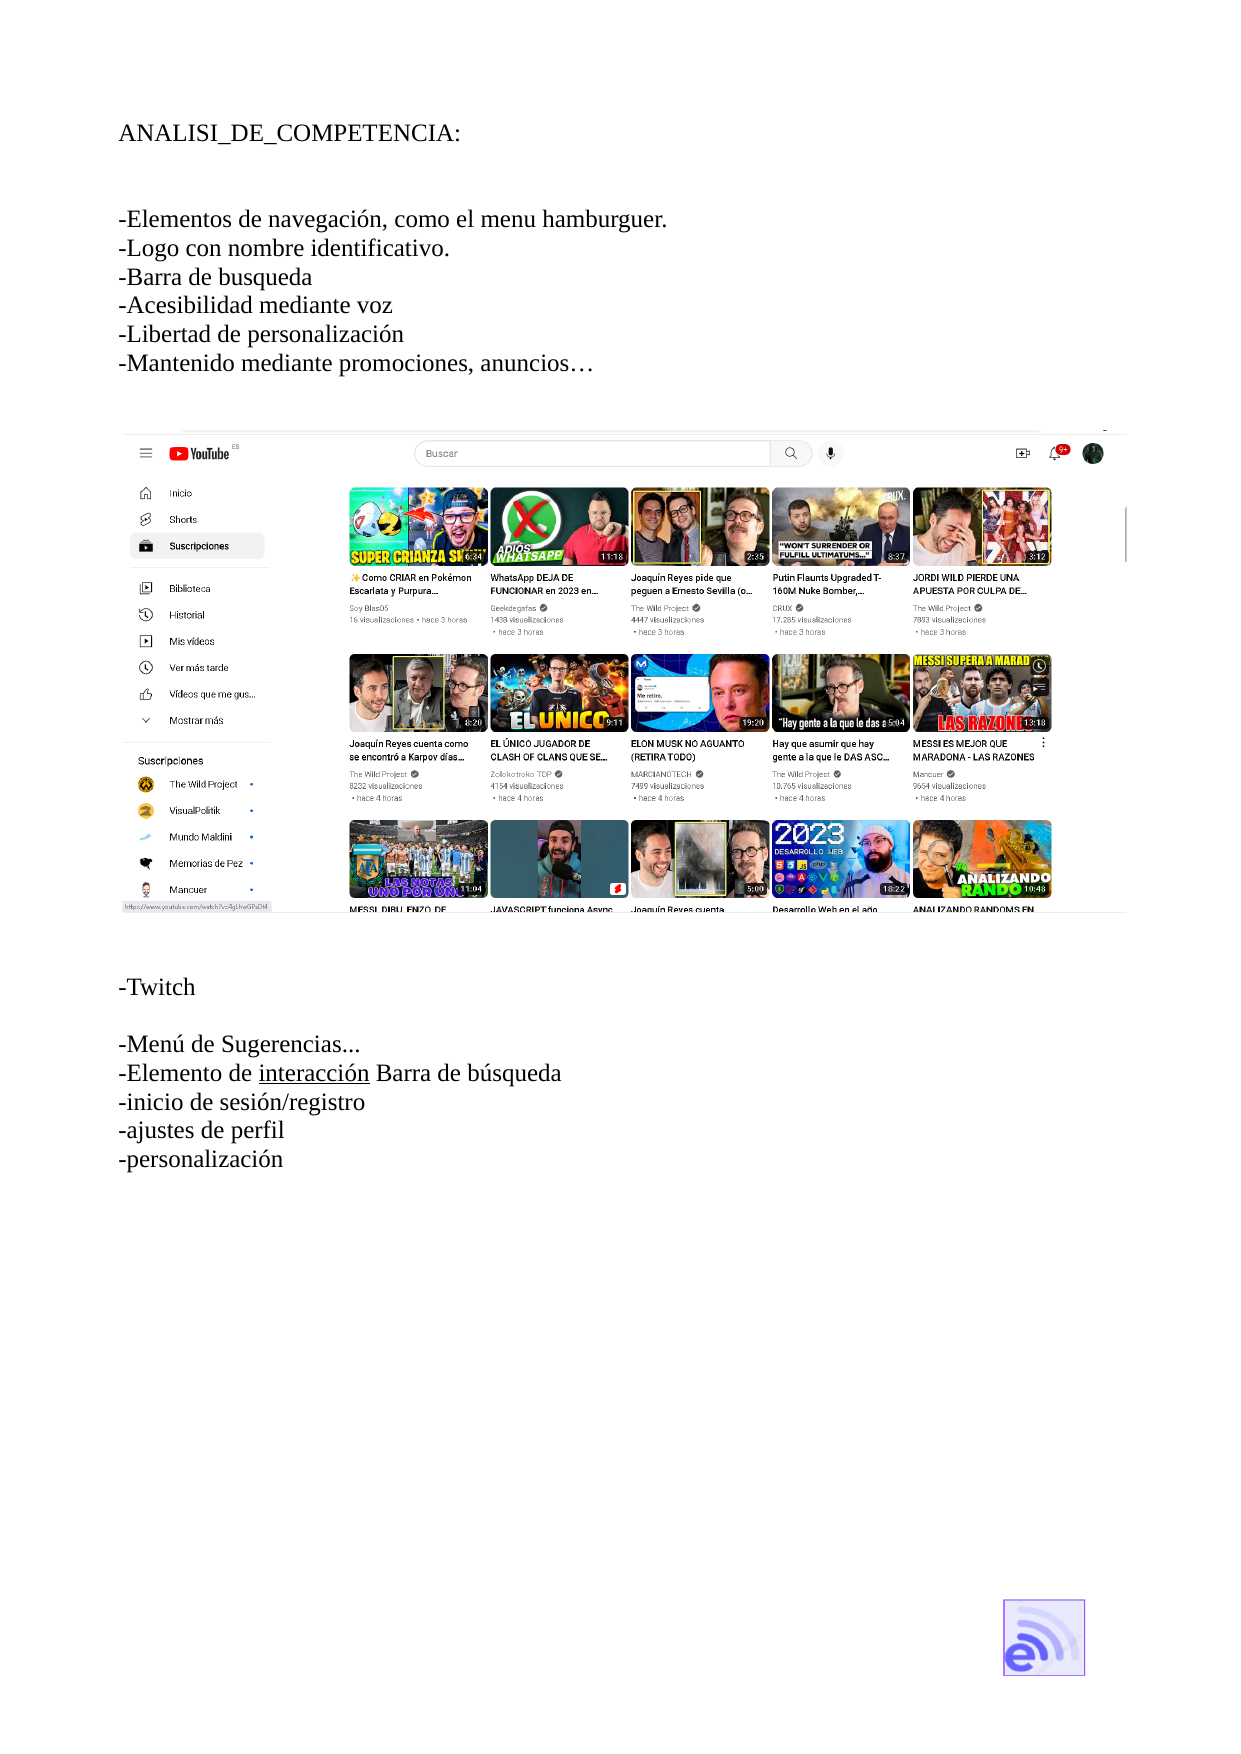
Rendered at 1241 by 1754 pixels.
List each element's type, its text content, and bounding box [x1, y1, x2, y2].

text -ajustes de perfil [118, 1116, 1122, 1144]
text -Acesibilidad mediante voz [118, 291, 1122, 319]
text -Elementos de navegación, como el menu hamburguer. [118, 204, 1122, 233]
text -Mantenido mediante promociones, anuncios… [118, 348, 1122, 377]
text -Logo con nombre identificativo. [118, 233, 1122, 262]
text -Libertad de personalización [118, 319, 1122, 348]
text ANALISI_DE_COMPETENCIA: [118, 118, 1122, 147]
text -Menú de Sugerencias... [118, 1029, 1122, 1058]
text -personalización [118, 1144, 1122, 1173]
picture [1003, 1599, 1086, 1676]
text -inicio de sesión/registro [118, 1087, 1122, 1116]
text -Barra de busqueda [118, 262, 1122, 291]
picture [122, 430, 1127, 915]
text -Elemento de interacción Barra de búsqueda [118, 1058, 1122, 1087]
text -Twitch [118, 972, 1122, 1001]
